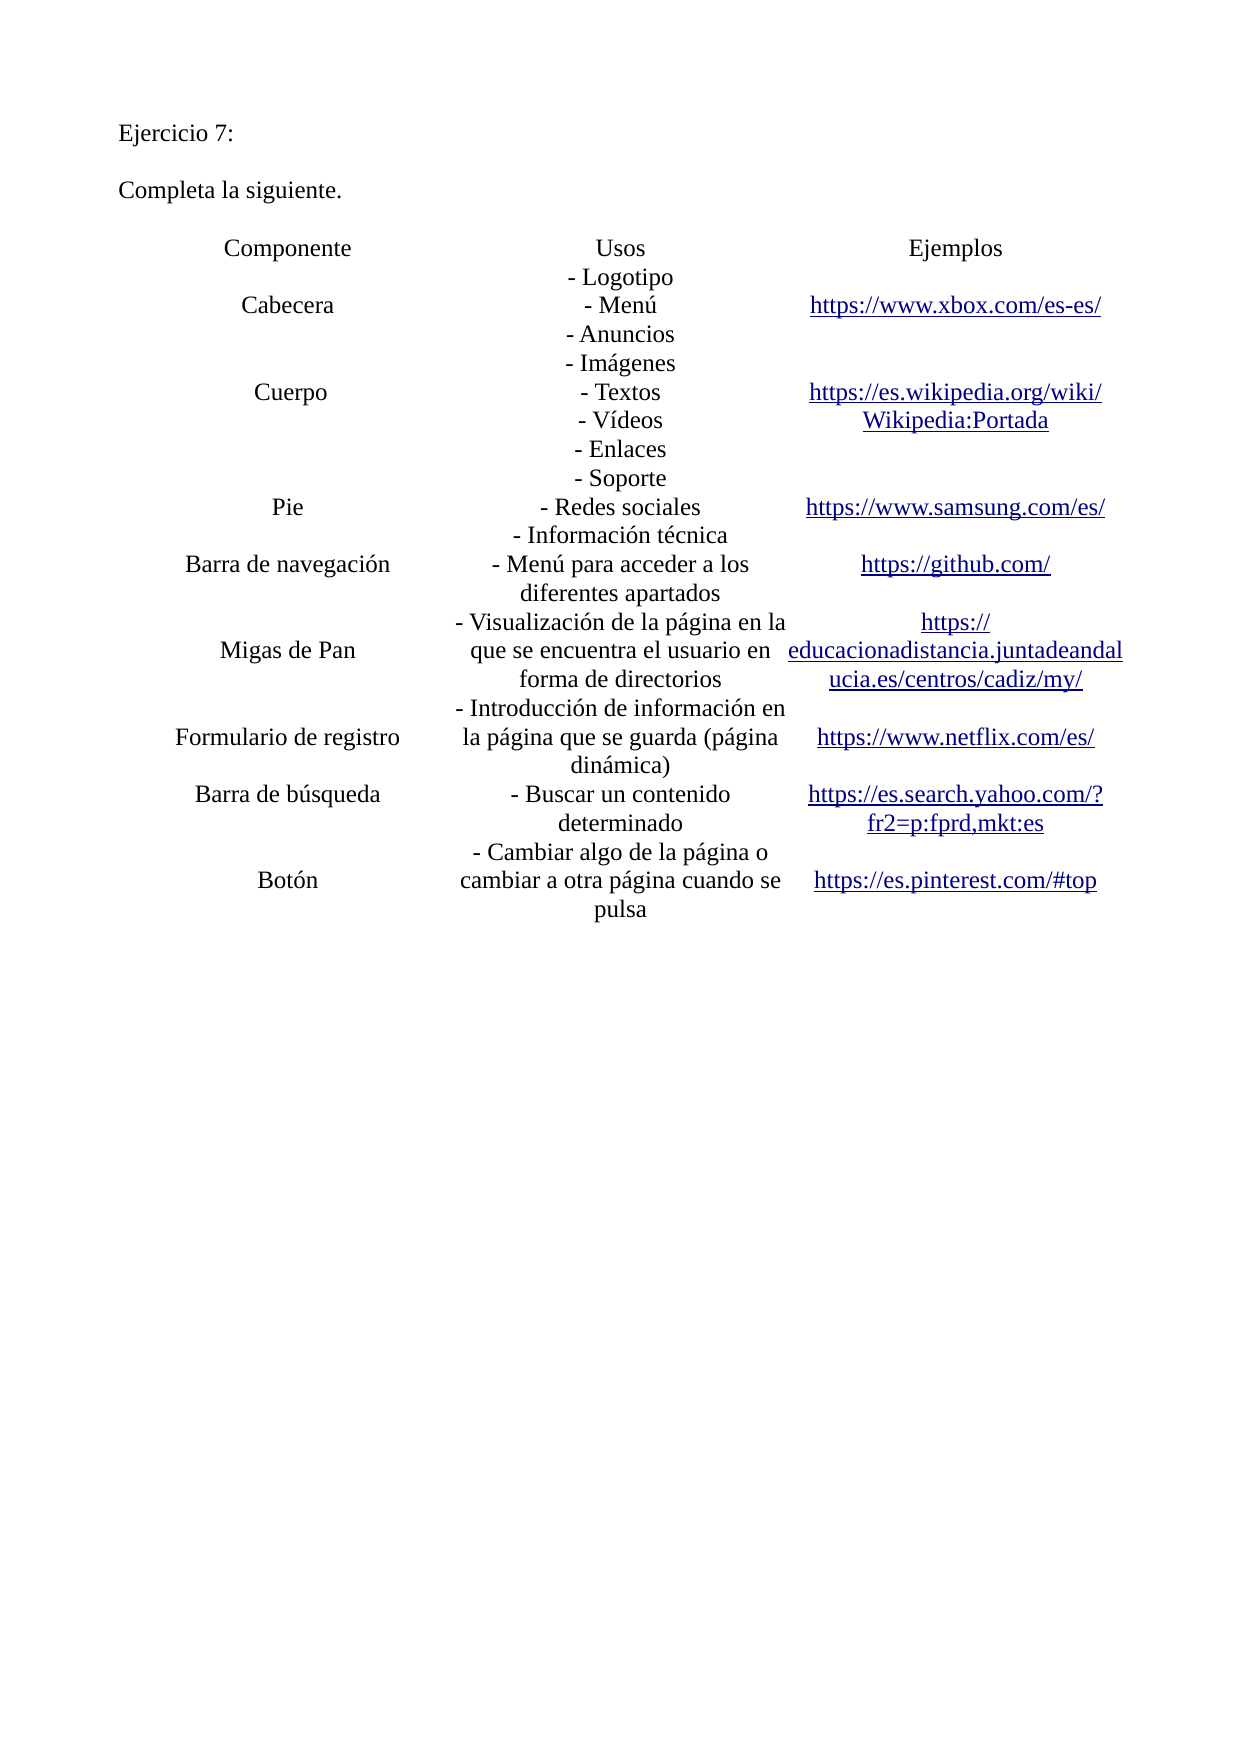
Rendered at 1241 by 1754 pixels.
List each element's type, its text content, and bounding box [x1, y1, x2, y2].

table_cell - Buscar un contenido determinado [453, 779, 787, 837]
table_cell https://es.wikipedia.org/wiki/Wikipedia:Portada [788, 348, 1123, 463]
table_cell Cabecera [122, 262, 453, 348]
table_cell Botón [122, 837, 453, 923]
table_cell Barra de búsqueda [122, 779, 453, 837]
table_cell - Imágenes - Textos - Vídeos - Enlaces [453, 348, 787, 463]
table_cell https://www.netflix.com/es/ [788, 693, 1123, 779]
table_cell https://es.search.yahoo.com/?fr2=p:fprd,mkt:es [788, 779, 1123, 837]
table_cell ucia.es/centros/cadiz/my/ [788, 662, 1123, 693]
text Ejercicio 7: [118, 118, 1122, 147]
table_cell Cuerpo [122, 348, 453, 463]
table_cell Barra de navegación [122, 549, 453, 607]
table_cell https://www.samsung.com/es/ [788, 463, 1123, 549]
table_cell - Visualización de la página en la que se encuentra el usuario en forma de directorios [453, 607, 787, 693]
table_cell - Introducción de información en la página que se guarda (página dinámica) [453, 693, 787, 779]
table_cell - Soporte - Redes sociales - Información técnica [453, 463, 787, 549]
table_cell - Logotipo - Menú - Anuncios [453, 262, 787, 348]
table_cell https://www.xbox.com/es-es/ [788, 262, 1123, 348]
table_cell Migas de Pan [122, 607, 453, 693]
table_cell https://github.com/ [788, 549, 1123, 607]
table_header Usos [453, 233, 787, 262]
table_cell https://educacionadistancia.juntadeandal [788, 607, 1123, 661]
table_cell https://es.pinterest.com/#top [788, 837, 1123, 923]
text Completa la siguiente. [118, 176, 1122, 204]
table_cell - Menú para acceder a los diferentes apartados [453, 549, 787, 607]
table_header Ejemplos [788, 233, 1123, 262]
table_header Componente [122, 233, 453, 262]
table_cell Pie [122, 463, 453, 549]
table_cell - Cambiar algo de la página o cambiar a otra página cuando se pulsa [453, 837, 787, 923]
table_cell Formulario de registro [122, 693, 453, 779]
